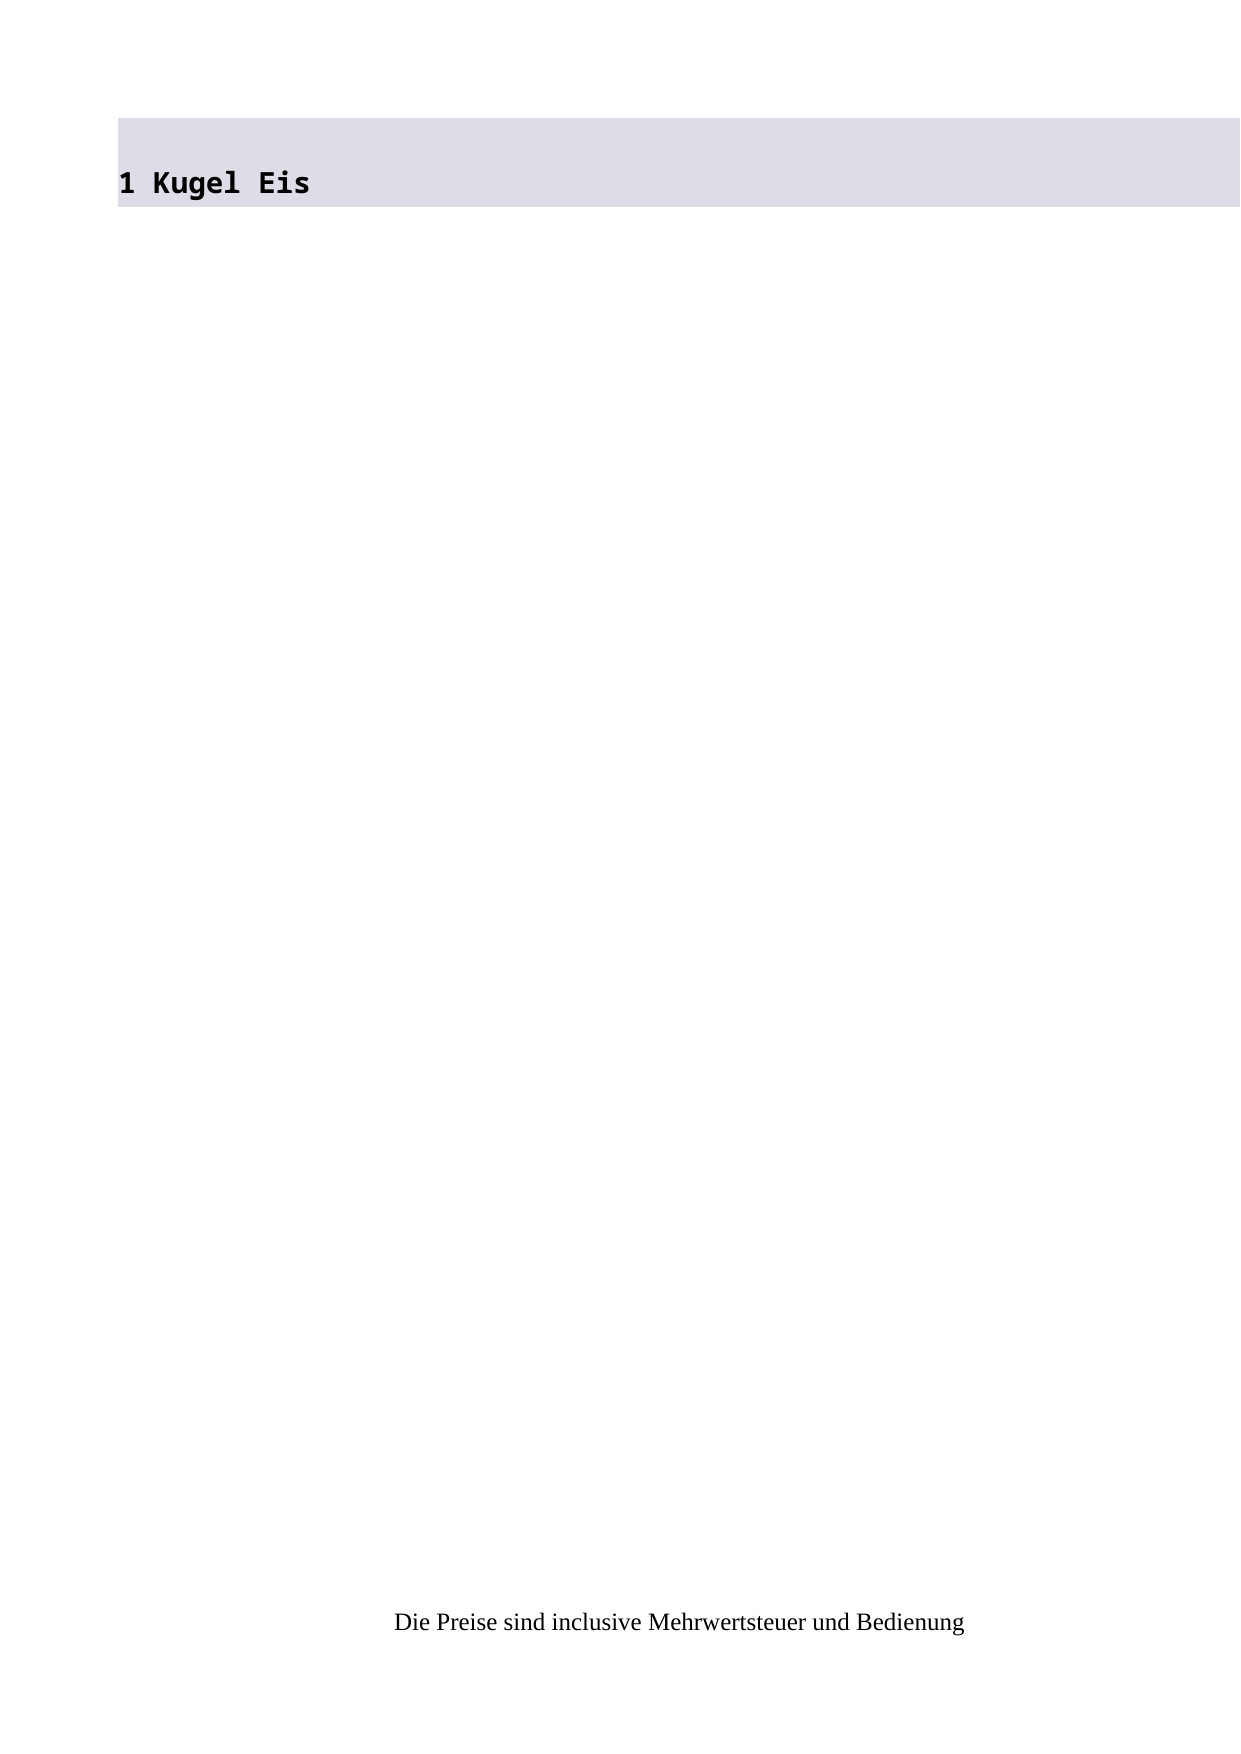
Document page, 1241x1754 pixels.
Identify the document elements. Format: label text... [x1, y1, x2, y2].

table_cell 1 Kugel Eis [118, 163, 916, 207]
table_cell [916, 118, 1240, 163]
table_cell [118, 118, 916, 163]
table_cell [916, 163, 1240, 207]
